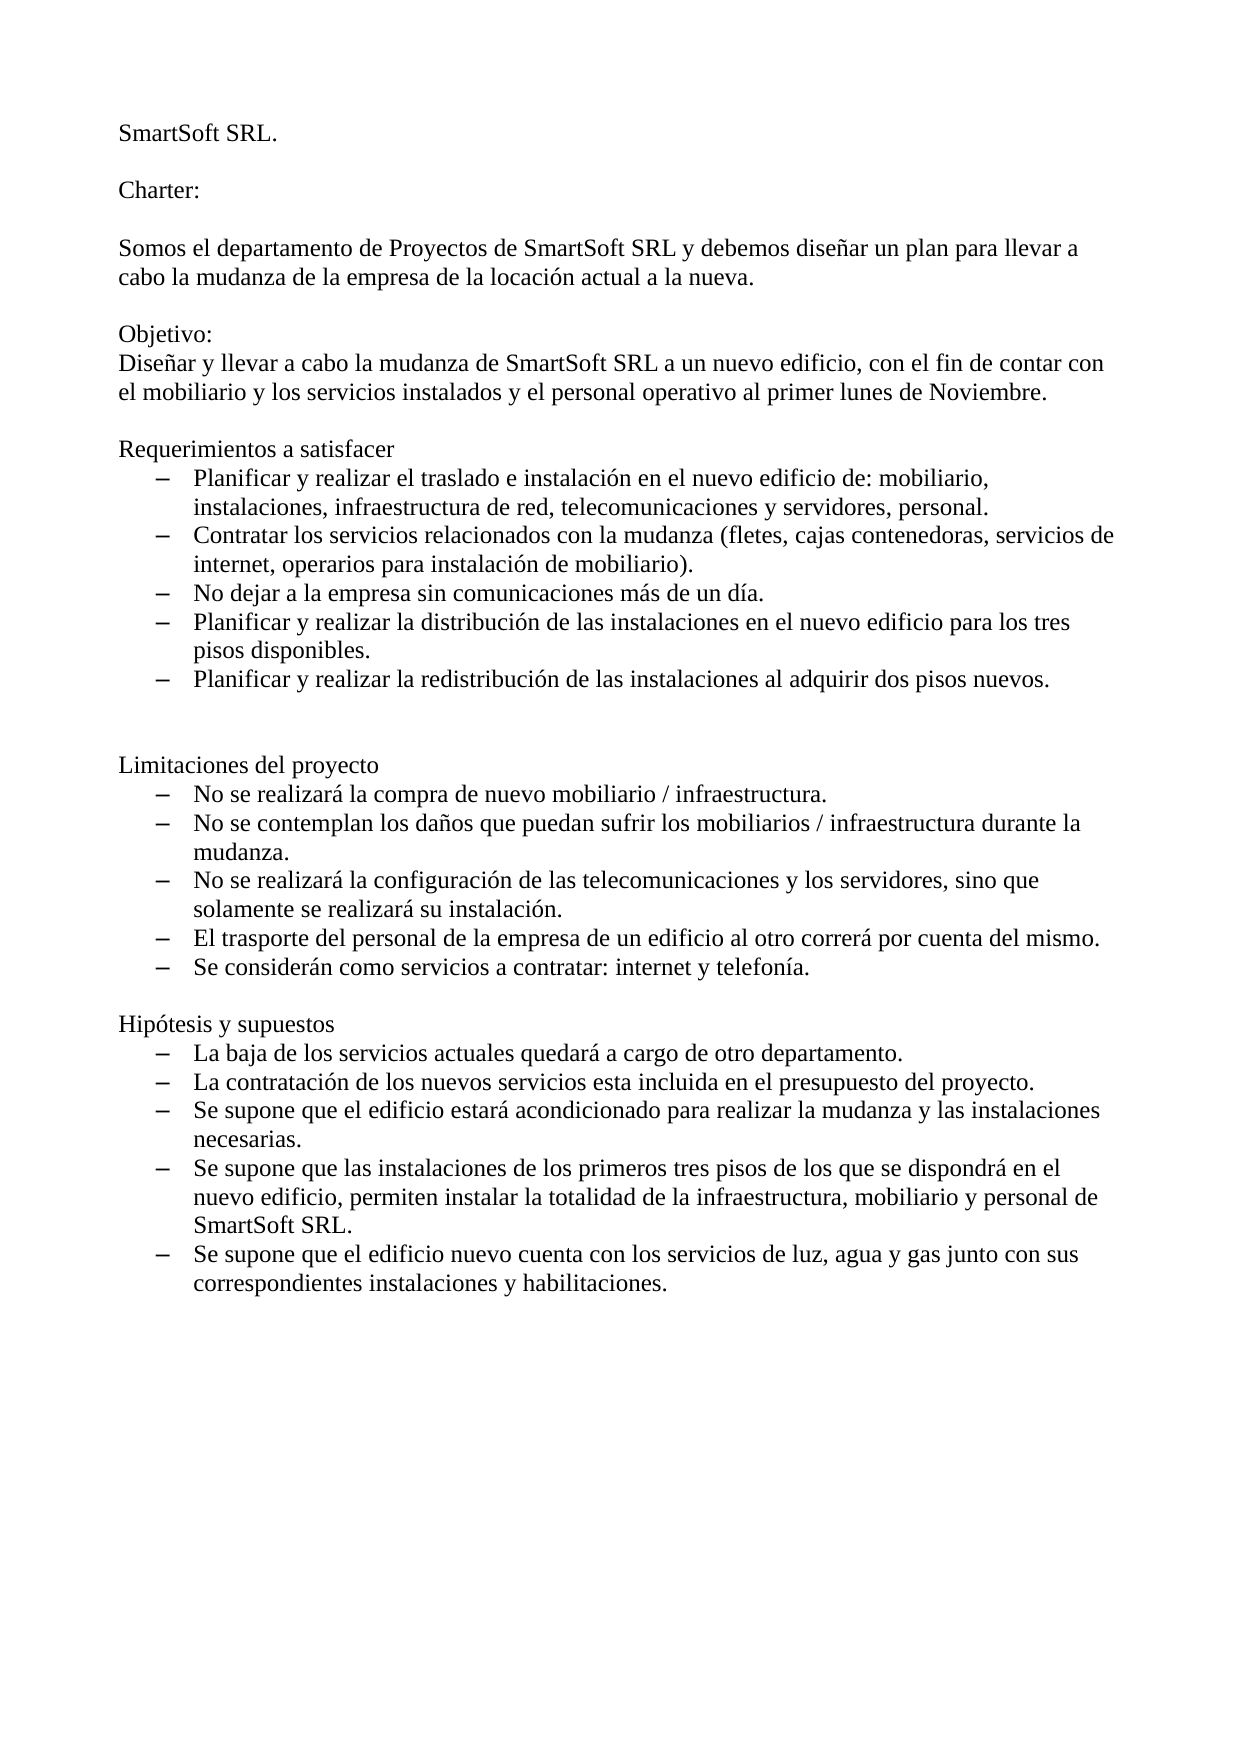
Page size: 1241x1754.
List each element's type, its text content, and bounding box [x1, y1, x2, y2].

list Se supone que el edificio estará acondicionado para realizar la mudanza y las instalaciones necesarias. [156, 1096, 1122, 1153]
text Limitaciones del proyecto [118, 751, 1122, 779]
text SmartSoft SRL. [118, 118, 1122, 147]
text Somos el departamento de Proyectos de SmartSoft SRL y debemos diseñar un plan para llevar a cabo la mudanza de la empresa de la locación actual a la nueva. [118, 233, 1122, 291]
text Charter: [118, 176, 1122, 204]
list Se supone que las instalaciones de los primeros tres pisos de los que se dispondrá en el nuevo edificio, permiten instalar la totalidad de la infraestructura, mobiliario y personal de SmartSoft SRL. [156, 1153, 1122, 1239]
list Planificar y realizar la distribución de las instalaciones en el nuevo edificio para los tres pisos disponibles. [156, 607, 1122, 664]
list No se contemplan los daños que puedan sufrir los mobiliarios / infraestructura durante la mudanza. [156, 808, 1122, 866]
text Objetivo: [118, 319, 1122, 348]
list Se supone que el edificio nuevo cuenta con los servicios de luz, agua y gas junto con sus correspondientes instalaciones y habilitaciones. [156, 1239, 1122, 1297]
list No se realizará la compra de nuevo mobiliario / infraestructura. [156, 779, 1122, 808]
text Requerimientos a satisfacer [118, 434, 1122, 463]
text Diseñar y llevar a cabo la mudanza de SmartSoft SRL a un nuevo edificio, con el fin de contar con el mobiliario y los servicios instalados y el personal operativo al primer lunes de Noviembre. [118, 348, 1122, 406]
list La baja de los servicios actuales quedará a cargo de otro departamento. [156, 1038, 1122, 1067]
list La contratación de los nuevos servicios esta incluida en el presupuesto del proyecto. [156, 1067, 1122, 1096]
list No se realizará la configuración de las telecomunicaciones y los servidores, sino que solamente se realizará su instalación. [156, 866, 1122, 923]
text Hipótesis y supuestos [118, 1009, 1122, 1038]
list No dejar a la empresa sin comunicaciones más de un día. [156, 578, 1122, 607]
list Planificar y realizar el traslado e instalación en el nuevo edificio de: mobiliario, instalaciones, infraestructura de red, telecomunicaciones y servidores, personal. [156, 463, 1122, 521]
list Contratar los servicios relacionados con la mudanza (fletes, cajas contenedoras, servicios de internet, operarios para instalación de mobiliario). [156, 521, 1122, 578]
list El trasporte del personal de la empresa de un edificio al otro correrá por cuenta del mismo. [156, 923, 1122, 952]
list Se considerán como servicios a contratar: internet y telefonía. [156, 952, 1122, 981]
list Planificar y realizar la redistribución de las instalaciones al adquirir dos pisos nuevos. [156, 664, 1122, 693]
